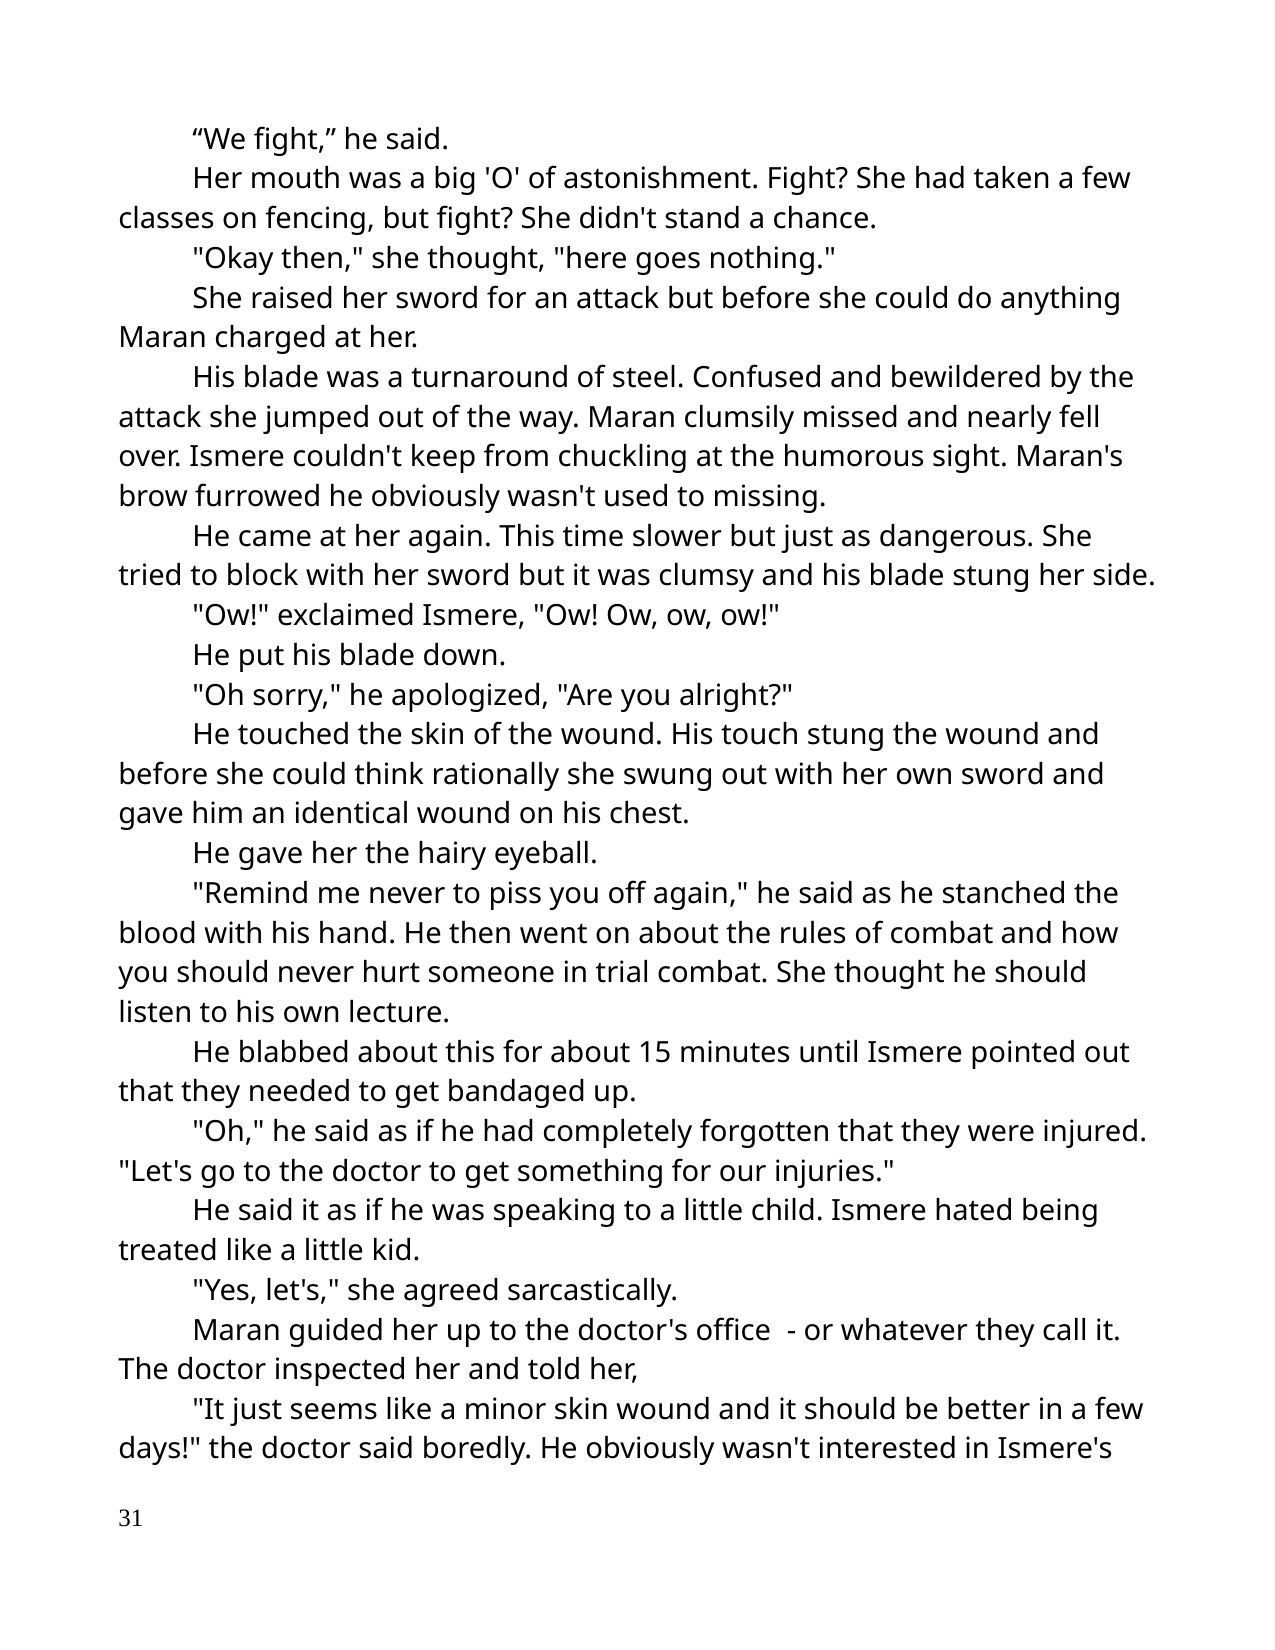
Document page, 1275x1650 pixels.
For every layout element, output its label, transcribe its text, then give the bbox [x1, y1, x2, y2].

text “We fight,” he said. [118, 118, 1157, 158]
text Her mouth was a big 'O' of astonishment. Fight? She had taken a few classes on fencing, but fight? She didn't stand a chance. [118, 158, 1157, 237]
text "Okay then," she thought, "here goes nothing." She raised her sword for an attack but before she could do anything Maran charged at her. His blade was a turnaround of steel. Confused and bewildered by the attack she jumped out of the way. Maran clumsily missed and nearly fell over. Ismere couldn't keep from chuckling at the humorous sight. Maran's brow furrowed he obviously wasn't used to missing. He came at her again. This time slower but just as dangerous. She tried to block with her sword but it was clumsy and his blade stung her side. "Ow!" exclaimed Ismere, "Ow! Ow, ow, ow!" He put his blade down. "Oh sorry," he apologized, "Are you alright?" He touched the skin of the wound. His touch stung the wound and before she could think rationally she swung out with her own sword and gave him an identical wound on his chest. He gave her the hairy eyeball. "Remind me never to piss you off again," he said as he stanched the blood with his hand. He then went on about the rules of combat and how you should never hurt someone in trial combat. She thought he should listen to his own lecture. He blabbed about this for about 15 minutes until Ismere pointed out that they needed to get bandaged up. "Oh," he said as if he had completely forgotten that they were injured. "Let's go to the doctor to get something for our injuries." He said it as if he was speaking to a little child. Ismere hated being treated like a little kid. "Yes, let's," she agreed sarcastically. Maran guided her up to the doctor's office - or whatever they call it. The doctor inspected her and told her, "It just seems like a minor skin wound and it should be better in a few days!" the doctor said boredly. He obviously wasn't interested in Ismere's [118, 237, 1157, 1467]
